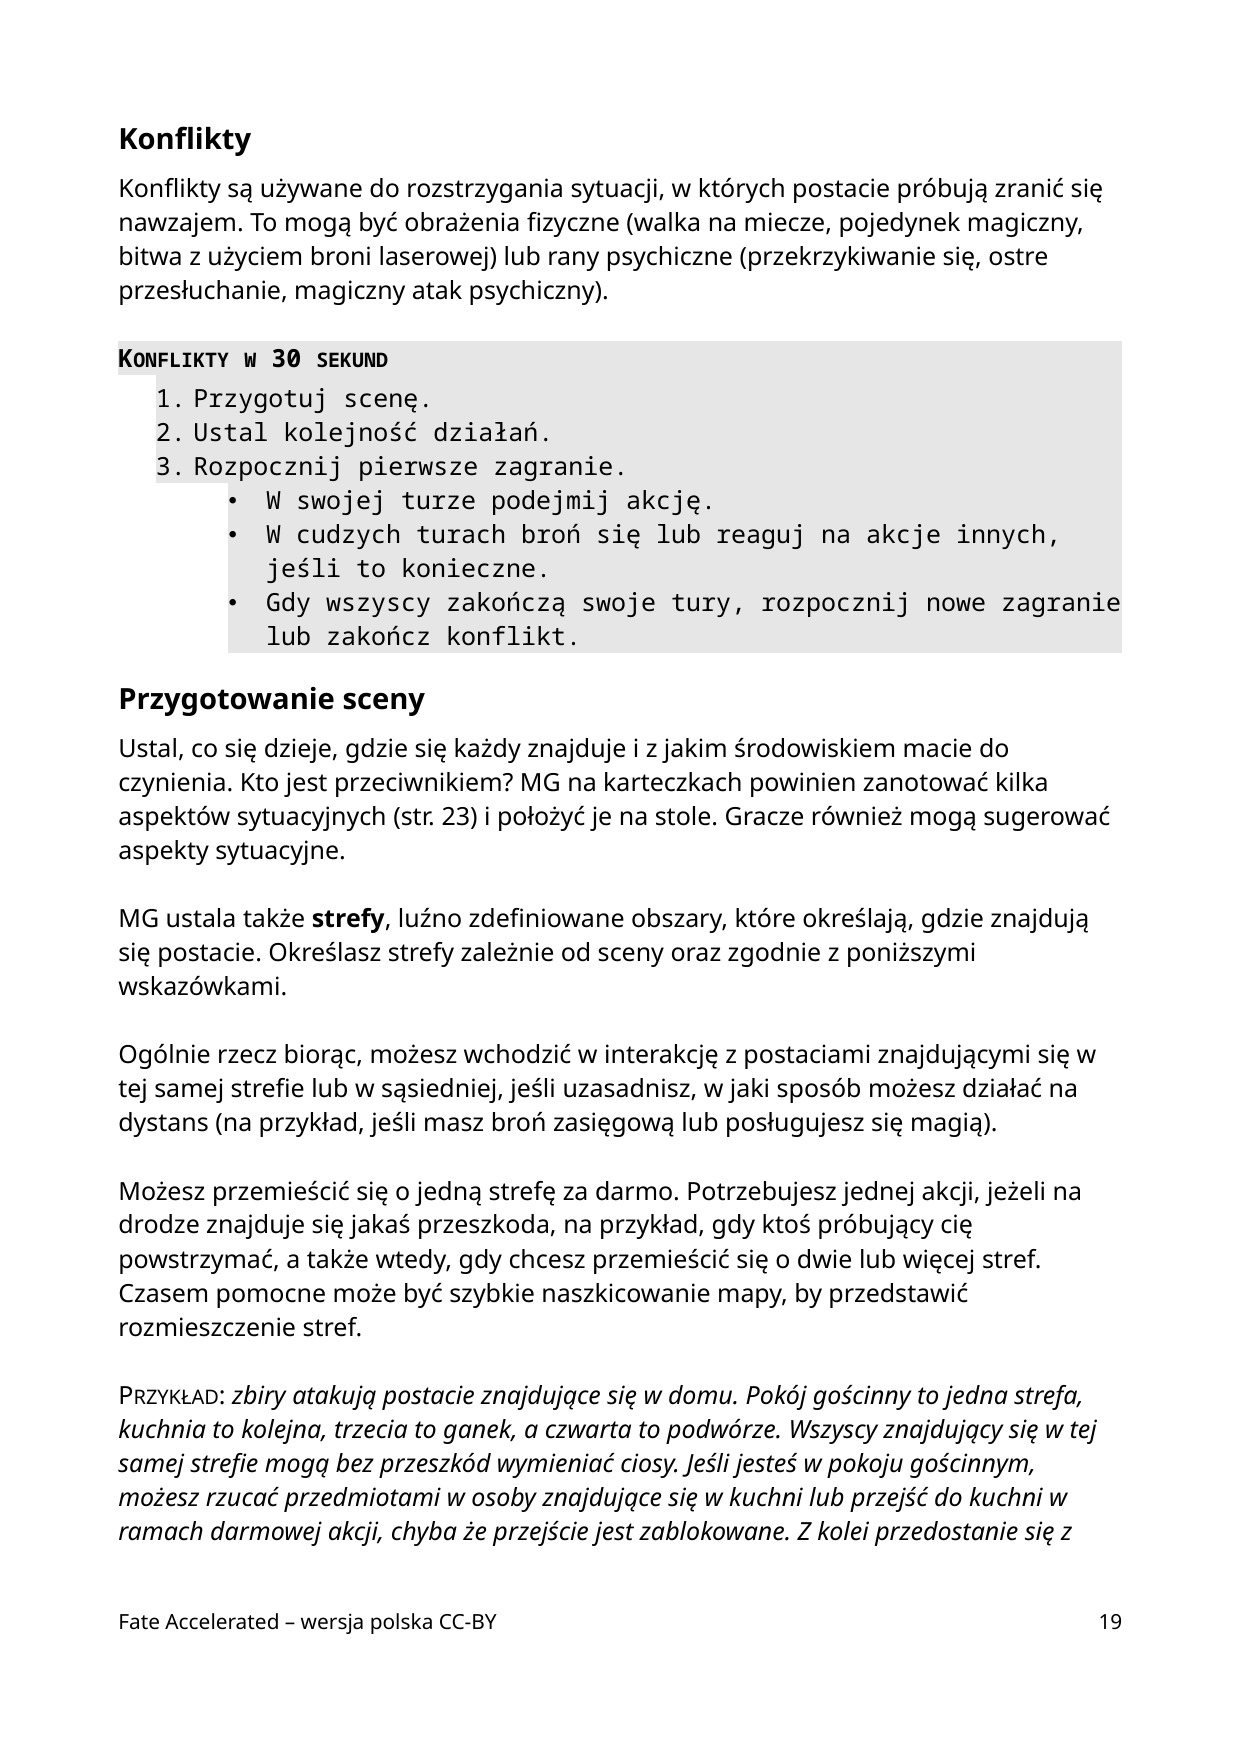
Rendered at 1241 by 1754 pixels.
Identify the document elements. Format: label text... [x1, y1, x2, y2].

text Konflikty w 30 sekund [118, 341, 1122, 375]
text Ustal, co się dzieje, gdzie się każdy znajduje i z jakim środowiskiem macie do czynienia. Kto jest przeciwnikiem? MG na karteczkach powinien zanotować kilka aspektów sytuacyjnych (str. 19) i położyć je na stole. Gracze również mogą sugerować aspekty sytuacyjne. [118, 730, 1122, 867]
text Konflikty są używane do rozstrzygania sytuacji, w których postacie próbują zranić się nawzajem. To mogą być obrażenia fizyczne (walka na miecze, pojedynek magiczny, bitwa z użyciem broni laserowej) lub rany psychiczne (przekrzykiwanie się, ostre przesłuchanie, magiczny atak psychiczny). [118, 170, 1122, 307]
text Ogólnie rzecz biorąc, możesz wchodzić w interakcję z postaciami znajdującymi się w tej samej strefie lub w sąsiedniej, jeśli uzasadnisz, w jaki sposób możesz działać na dystans (na przykład, jeśli masz broń zasięgową lub posługujesz się magią). [118, 1037, 1122, 1139]
list Rozpocznij pierwsze zagranie. [156, 449, 1122, 483]
subtitle Przygotowanie sceny [118, 678, 1122, 718]
text Możesz przemieścić się o jedną strefę za darmo. Potrzebujesz jednej akcji, jeżeli na drodze znajduje się jakaś przeszkoda, na przykład, gdy ktoś próbujący cię powstrzymać, a także wtedy, gdy chcesz przemieścić się o dwie lub więcej stref. Czasem pomocne może być szybkie naszkicowanie mapy, by przedstawić rozmieszczenie stref. [118, 1173, 1122, 1343]
list Ustal kolejność działań. [156, 415, 1122, 449]
text Przykład: zbiry atakują postacie znajdujące się w domu. Pokój gościnny to jedna strefa, kuchnia to kolejna, trzecia to ganek, a czwarta to podwórze. Wszyscy znajdujący się w tej samej strefie mogą bez przeszkód wymieniać ciosy. Jeśli jesteś w pokoju gościnnym, możesz rzucać przedmiotami w osoby znajdujące się w kuchni lub przejść do kuchni w ramach darmowej akcji, chyba że przejście jest zablokowane. Z kolei przedostanie się z [118, 1377, 1122, 1548]
list W swojej turze podejmij akcję. [228, 483, 1122, 517]
list W cudzych turach broń się lub reaguj na akcje innych, jeśli to konieczne. [228, 517, 1122, 585]
list Przygotuj scenę. [156, 381, 1122, 415]
subtitle Konflikty [118, 118, 1122, 158]
text MG ustala także strefy, luźno zdefiniowane obszary, które określają, gdzie znajdują się postacie. Określasz strefy zależnie od sceny oraz zgodnie z poniższymi wskazówkami. [118, 901, 1122, 1003]
list Gdy wszyscy zakończą swoje tury, rozpocznij nowe zagranie lub zakończ konflikt. [228, 585, 1122, 653]
